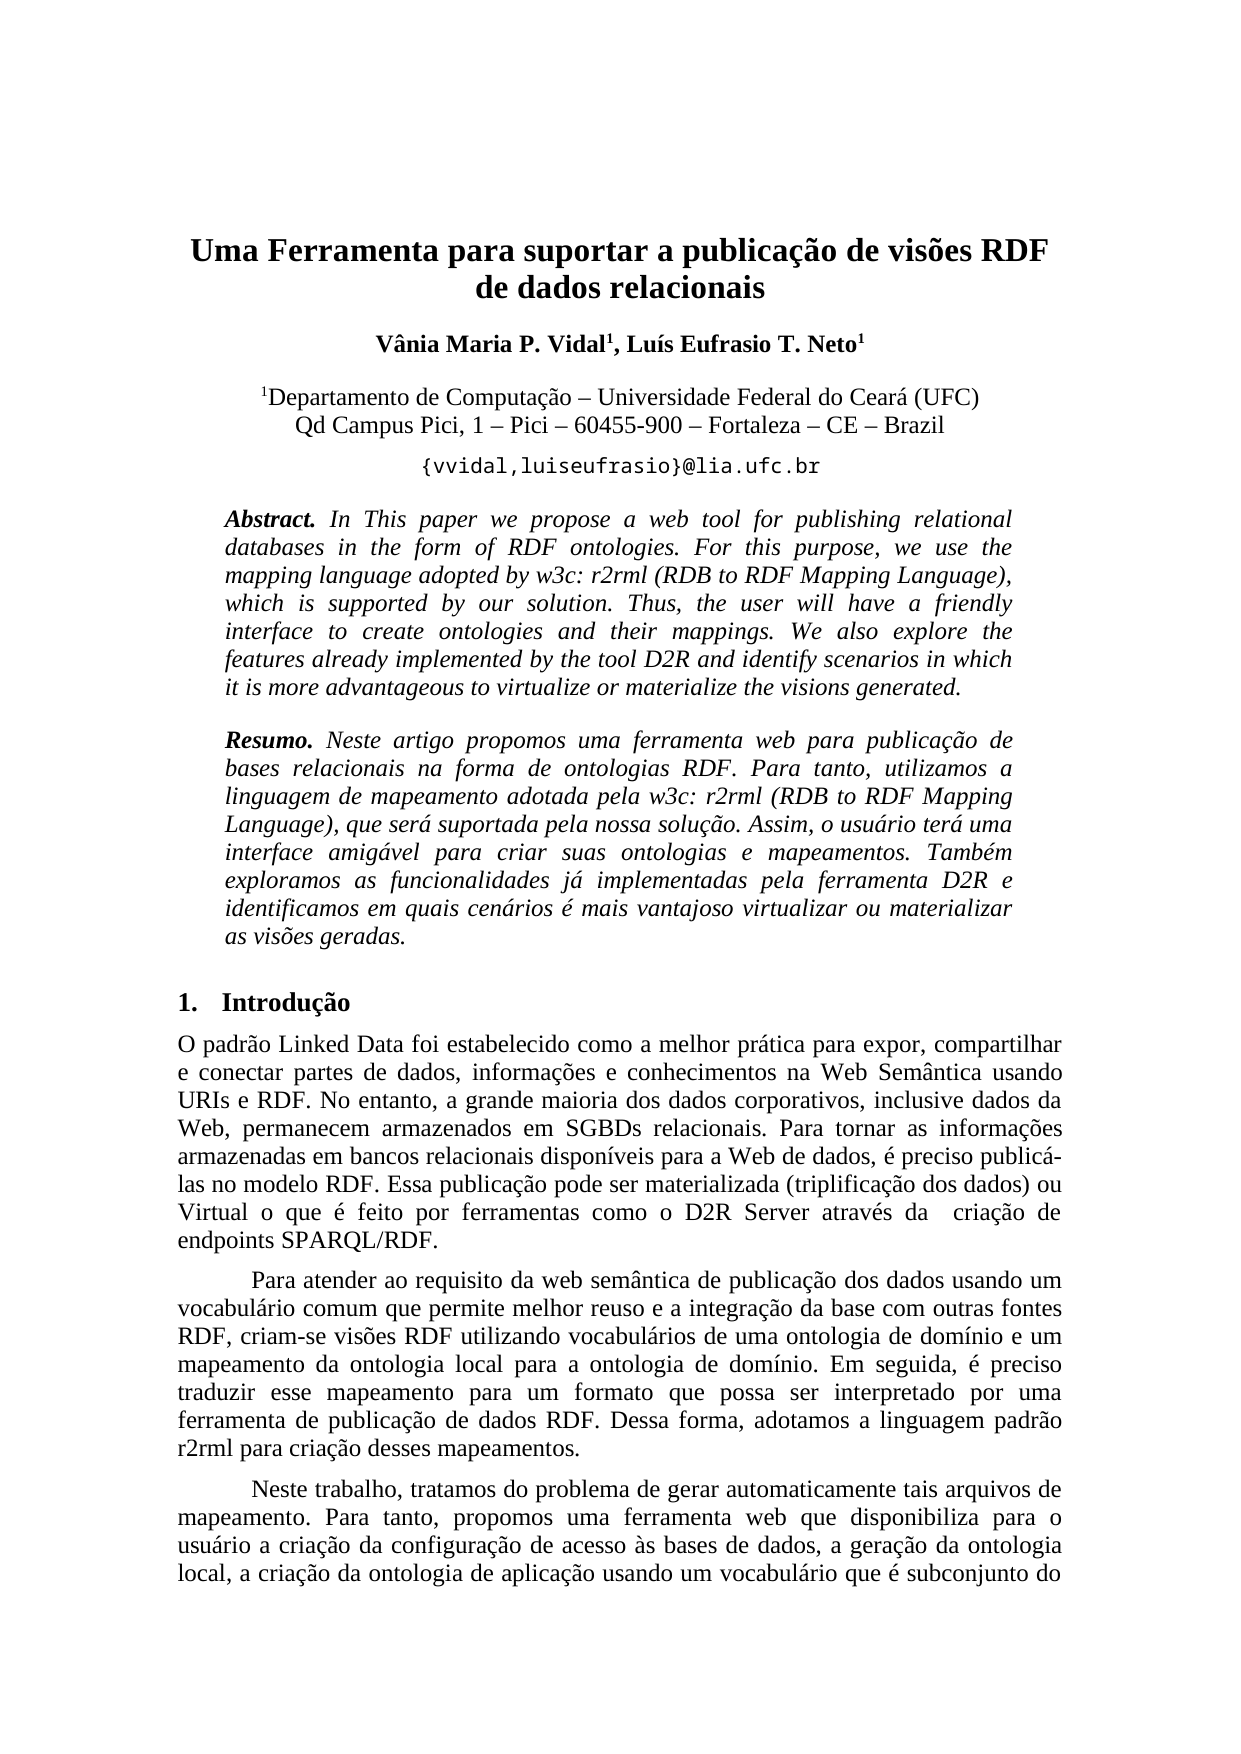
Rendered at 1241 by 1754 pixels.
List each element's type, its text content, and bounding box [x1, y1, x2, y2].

text Resumo. Neste artigo propomos uma ferramenta web para publicação de bases relacionais na forma de ontologias RDF. Para tanto, utilizamos a linguagem de mapeamento adotada pela w3c: r2rml (RDB to RDF Mapping Language), que será suportada pela nossa solução. Assim, o usuário terá uma interface amigável para criar suas ontologias e mapeamentos. Também exploramos as funcionalidades já implementadas pela ferramenta D2R e identificamos em quais cenários é mais vantajoso virtualizar ou materializar as visões geradas. [224, 726, 1016, 950]
title Introdução [177, 987, 1063, 1017]
text O padrão Linked Data foi estabelecido como a melhor prática para expor, compartilhar e conectar partes de dados, informações e conhecimentos na Web Semântica usando URIs e RDF. No entanto, a grande maioria dos dados corporativos, inclusive dados da Web, permanecem armazenados em SGBDs relacionais. Para tornar as informações armazenadas em bancos relacionais disponíveis para a Web de dados, é preciso publicá-las no modelo RDF. Essa publicação pode ser materializada (triplificação dos dados) ou Virtual o que é feito por ferramentas como o D2R Server através da criação de endpoints SPARQL/RDF. [177, 1029, 1063, 1254]
text Neste trabalho, tratamos do problema de gerar automaticamente tais arquivos de mapeamento. Para tanto, propomos uma ferramenta web que disponibiliza para o usuário a criação da configuração de acesso às bases de dados, a geração da ontologia local, a criação da ontologia de aplicação usando um vocabulário que é subconjunto do [177, 1474, 1063, 1587]
text Para atender ao requisito da web semântica de publicação dos dados usando um vocabulário comum que permite melhor reuso e a integração da base com outras fontes RDF, criam-se visões RDF utilizando vocabulários de uma ontologia de domínio e um mapeamento da ontologia local para a ontologia de domínio. Em seguida, é preciso traduzir esse mapeamento para um formato que possa ser interpretado por uma ferramenta de publicação de dados RDF. Dessa forma, adotamos a linguagem padrão r2rml para criação desses mapeamentos. [177, 1266, 1063, 1462]
text Qd Campus Pici, 1 – Pici – 60455-900 – Fortaleza – CE – Brazil [177, 411, 1063, 439]
text 1Departamento de Computação – Universidade Federal do Ceará (UFC) [177, 383, 1063, 411]
text Abstract. In This paper we propose a web tool for publishing relational databases in the form of RDF ontologies. For this purpose, we use the mapping language adopted by w3c: r2rml (RDB to RDF Mapping Language), which is supported by our solution. Thus, the user will have a friendly interface to create ontologies and their mappings. We also explore the features already implemented by the tool D2R and identify scenarios in which it is more advantageous to virtualize or materialize the visions generated. [224, 505, 1016, 701]
text Vânia Maria P. Vidal1, Luís Eufrasio T. Neto1 [177, 330, 1063, 358]
text {vvidal,luiseufrasio}@lia.ufc.br [177, 451, 1063, 480]
title Uma Ferramenta para suportar a publicação de visões RDF de dados relacionais [177, 231, 1063, 305]
